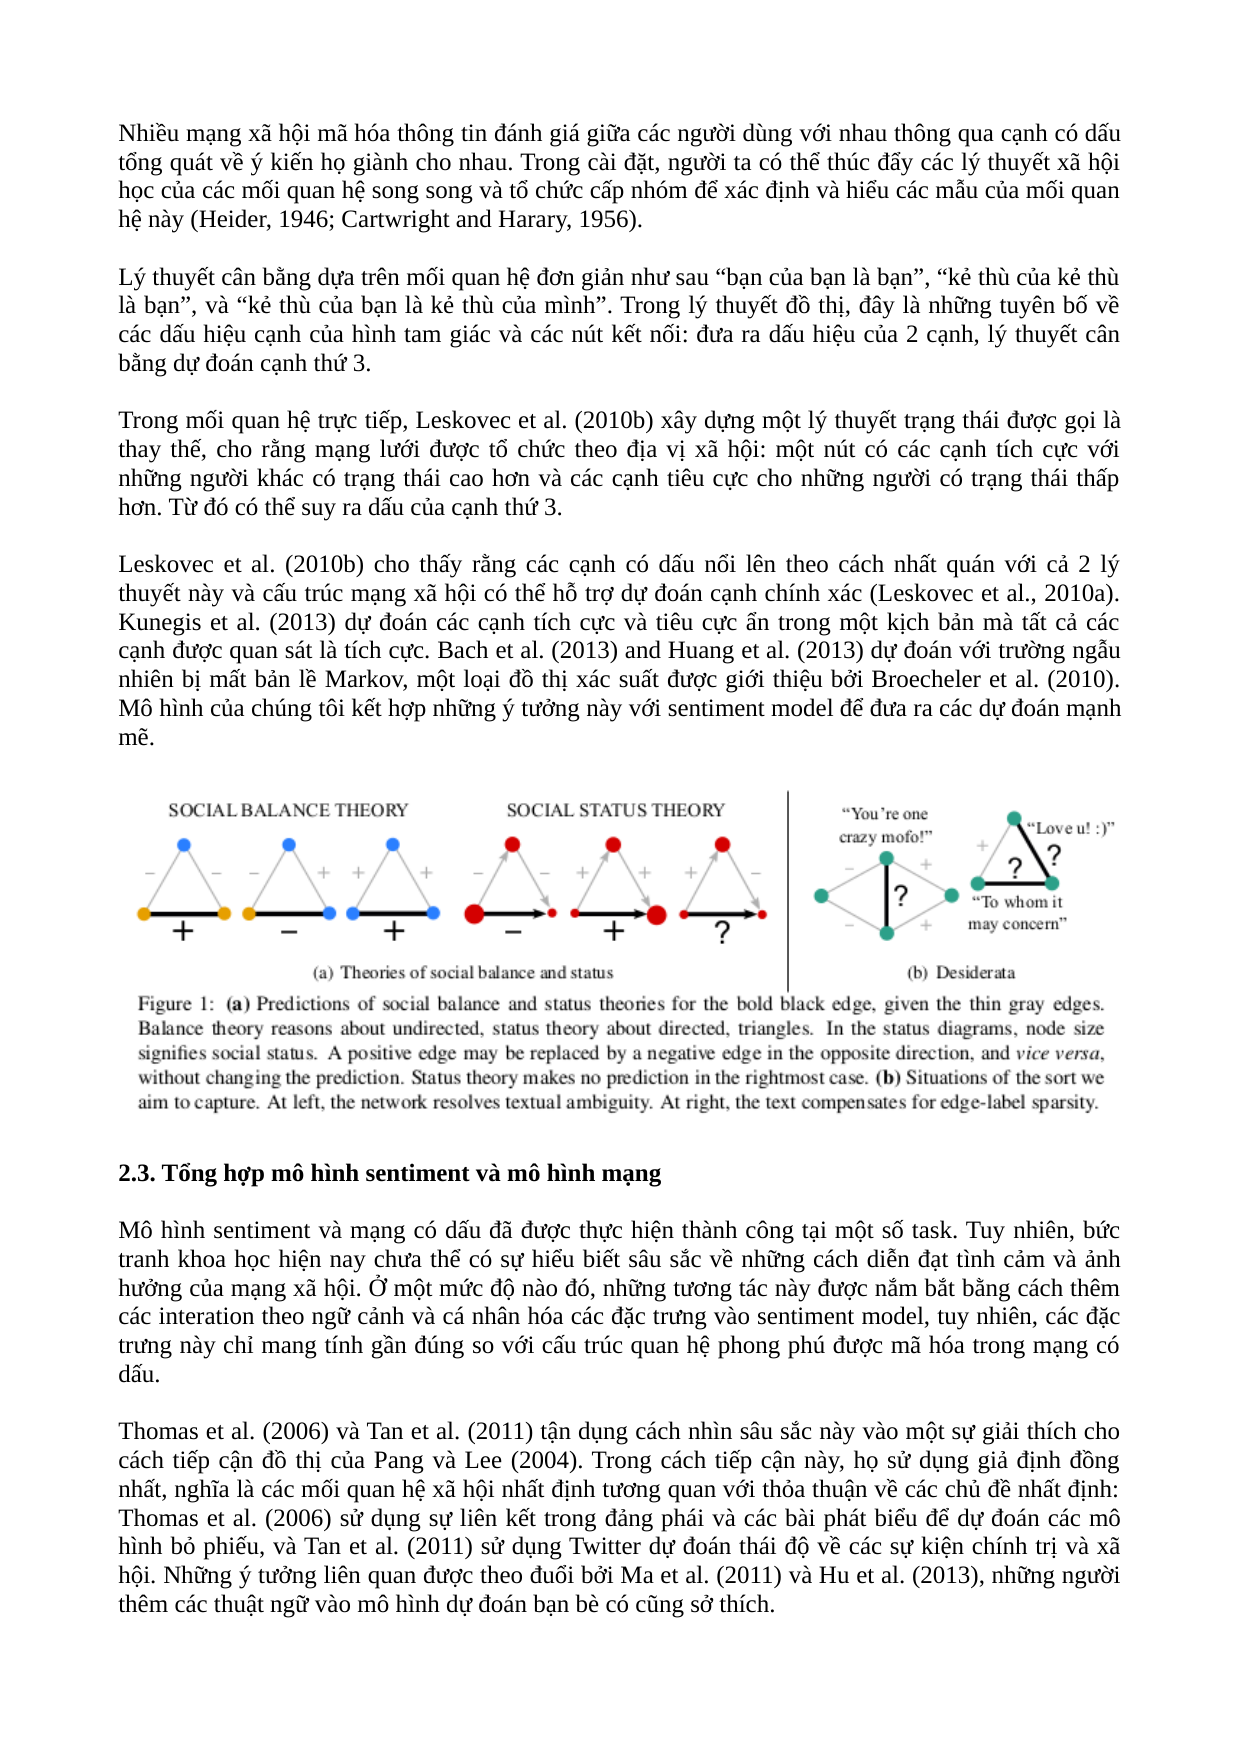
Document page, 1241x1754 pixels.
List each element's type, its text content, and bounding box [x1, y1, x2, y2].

picture [118, 779, 1123, 1129]
text Trong mối quan hệ trực tiếp, Leskovec et al. (2010b) xây dựng một lý thuyết trạng thái được gọi là thay thế, cho rằng mạng lưới được tổ chức theo địa vị xã hội: một nút có các cạnh tích cực với những người khác có trạng thái cao hơn và các cạnh tiêu cực cho những người có trạng thái thấp hơn. Từ đó có thể suy ra dấu của cạnh thứ 3. [118, 406, 1122, 521]
text Nhiều mạng xã hội mã hóa thông tin đánh giá giữa các người dùng với nhau thông qua cạnh có dấu tổng quát về ý kiến họ giành cho nhau. Trong cài đặt, người ta có thể thúc đẩy các lý thuyết xã hội học của các mối quan hệ song song và tổ chức cấp nhóm để xác định và hiểu các mẫu của mối quan hệ này (Heider, 1946; Cartwright and Harary, 1956). [118, 118, 1122, 233]
text 2.3. Tổng hợp mô hình sentiment và mô hình mạng [118, 1158, 1122, 1186]
text Leskovec et al. (2010b) cho thấy rằng các cạnh có dấu nổi lên theo cách nhất quán với cả 2 lý thuyết này và cấu trúc mạng xã hội có thể hỗ trợ dự đoán cạnh chính xác (Leskovec et al., 2010a). Kunegis et al. (2013) dự đoán các cạnh tích cực và tiêu cực ẩn trong một kịch bản mà tất cả các cạnh được quan sát là tích cực. Bach et al. (2013) and Huang et al. (2013) dự đoán với trường ngẫu nhiên bị mất bản lề Markov, một loại đồ thị xác suất được giới thiệu bởi Broecheler et al. (2010). Mô hình của chúng tôi kết hợp những ý tưởng này với sentiment model để đưa ra các dự đoán mạnh mẽ. [118, 549, 1122, 751]
text Lý thuyết cân bằng dựa trên mối quan hệ đơn giản như sau “bạn của bạn là bạn”, “kẻ thù của kẻ thù là bạn”, và “kẻ thù của bạn là kẻ thù của mình”. Trong lý thuyết đồ thị, đây là những tuyên bố về các dấu hiệu cạnh của hình tam giác và các nút kết nối: đưa ra dấu hiệu của 2 cạnh, lý thuyết cân bằng dự đoán cạnh thứ 3. [118, 262, 1122, 377]
text Mô hình sentiment và mạng có dấu đã được thực hiện thành công tại một số task. Tuy nhiên, bức tranh khoa học hiện nay chưa thể có sự hiểu biết sâu sắc về những cách diễn đạt tình cảm và ảnh hưởng của mạng xã hội. Ở một mức độ nào đó, những tương tác này được nắm bắt bằng cách thêm các interation theo ngữ cảnh và cá nhân hóa các đặc trưng vào sentiment model, tuy nhiên, các đặc trưng này chỉ mang tính gần đúng so với cấu trúc quan hệ phong phú được mã hóa trong mạng có dấu. [118, 1215, 1122, 1388]
text Thomas et al. (2006) và Tan et al. (2011) tận dụng cách nhìn sâu sắc này vào một sự giải thích cho cách tiếp cận đồ thị của Pang và Lee (2004). Trong cách tiếp cận này, họ sử dụng giả định đồng nhất, nghĩa là các mối quan hệ xã hội nhất định tương quan với thỏa thuận về các chủ đề nhất định: Thomas et al. (2006) sử dụng sự liên kết trong đảng phái và các bài phát biểu để dự đoán các mô hình bỏ phiếu, và Tan et al. (2011) sử dụng Twitter dự đoán thái độ về các sự kiện chính trị và xã hội. Những ý tưởng liên quan được theo đuổi bởi Ma et al. (2011) và Hu et al. (2013), những người thêm các thuật ngữ vào mô hình dự đoán bạn bè có cũng sở thích. [118, 1416, 1122, 1618]
